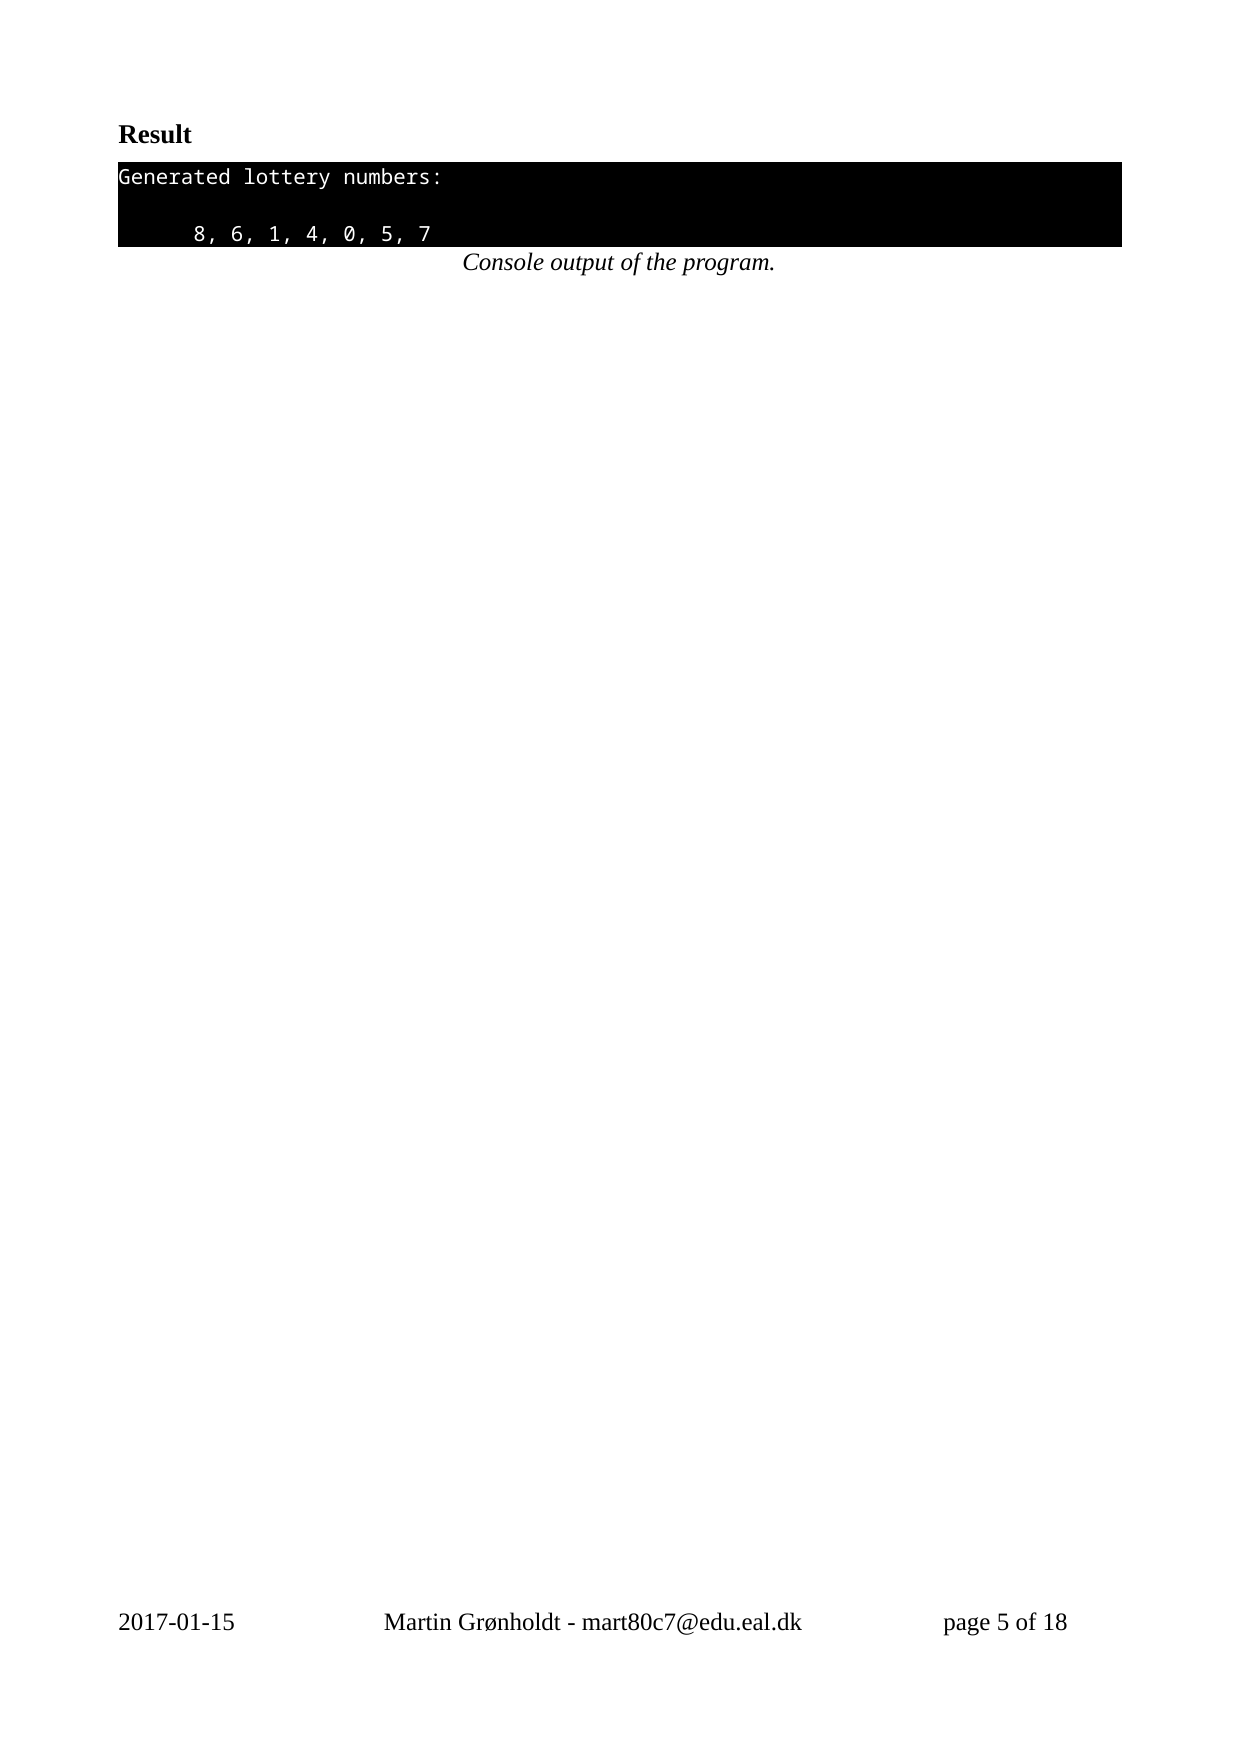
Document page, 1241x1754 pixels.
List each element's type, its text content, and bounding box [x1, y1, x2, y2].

text Generated lottery numbers: [118, 162, 1122, 190]
text 8, 6, 1, 4, 0, 5, 7 [118, 219, 1122, 247]
subtitle Result [118, 118, 1122, 149]
text Console output of the program. [118, 247, 1122, 276]
